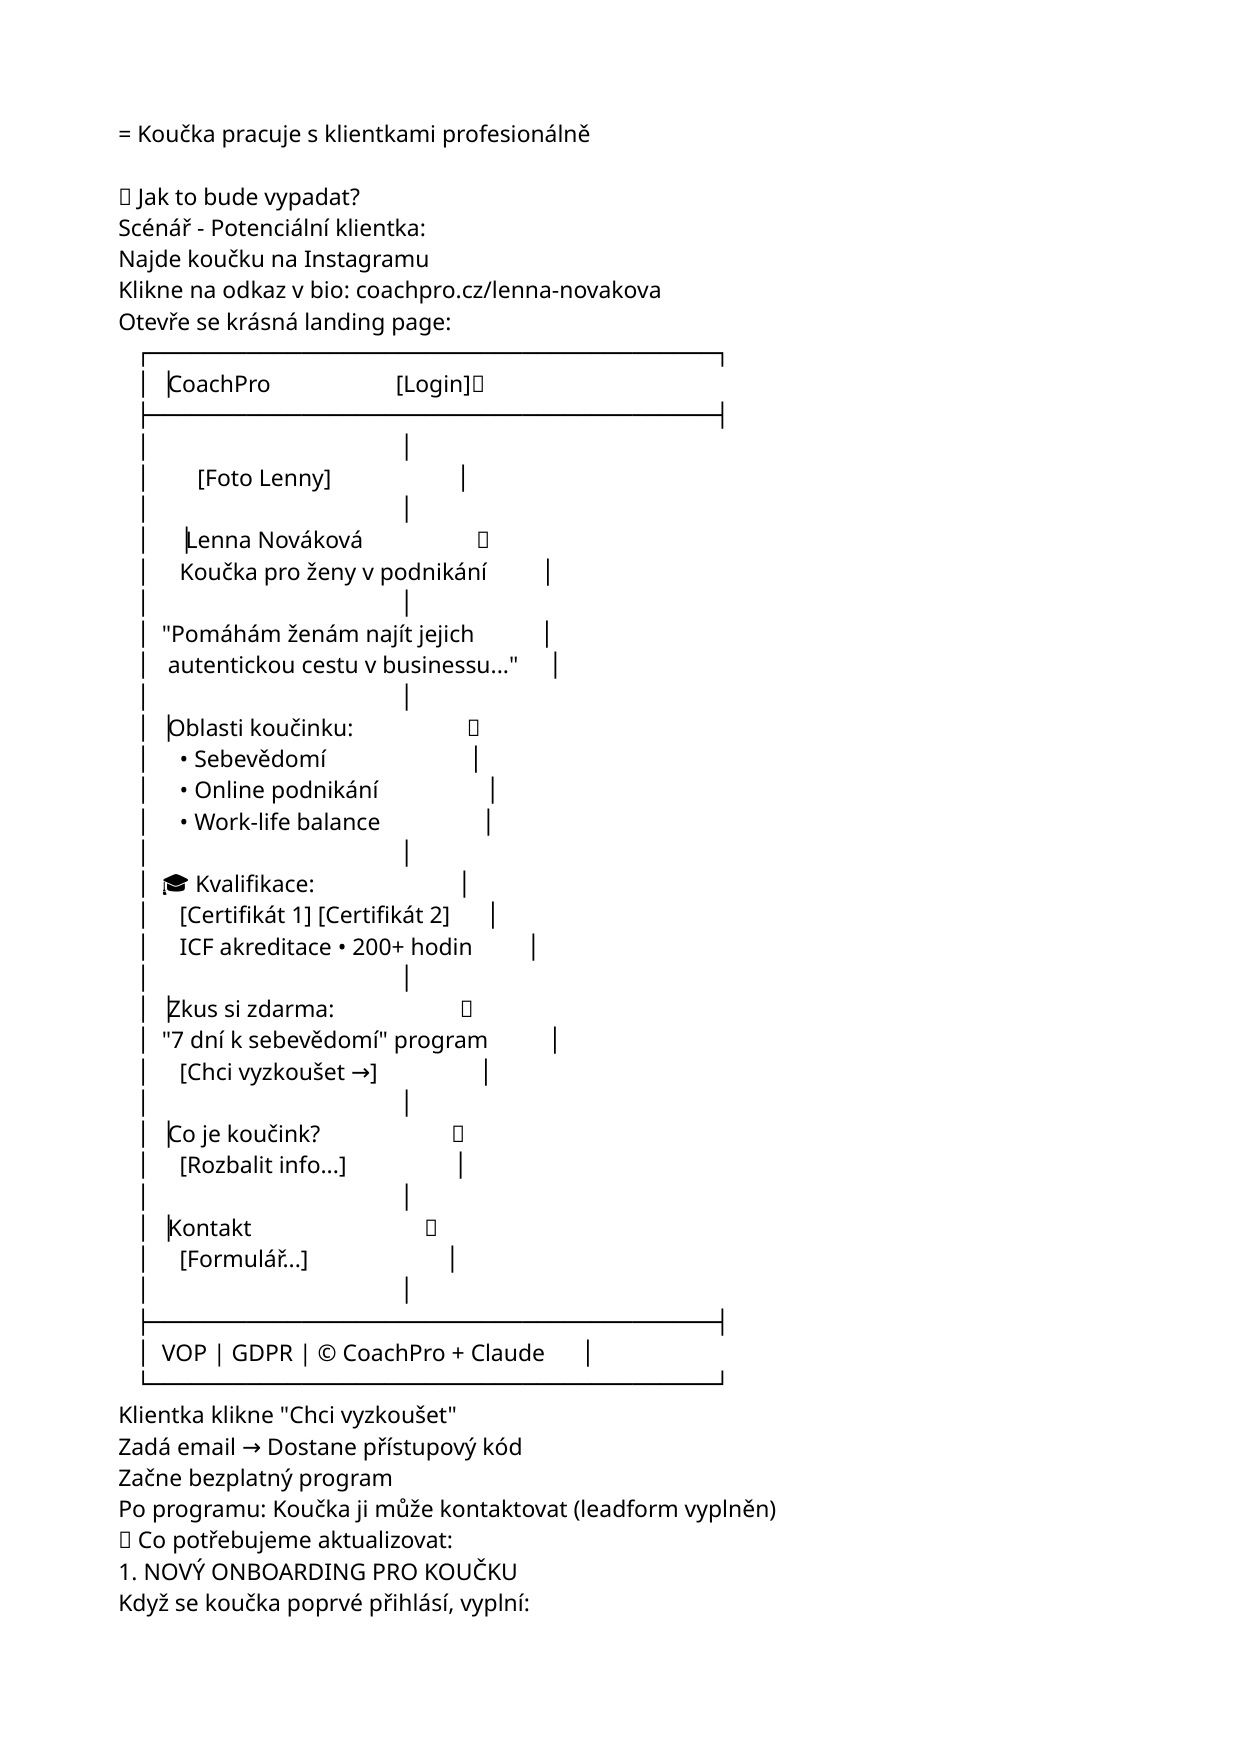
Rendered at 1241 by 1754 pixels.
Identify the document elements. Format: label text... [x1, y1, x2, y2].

text │ [Chci vyzkoušet →] │ [118, 1056, 1122, 1087]
text │ │ [118, 1274, 1122, 1306]
text │ ✨ Oblasti koučinku: │ [118, 712, 1122, 743]
text │ • Online podnikání │ [118, 774, 1122, 806]
text Zadá email → Dostane přístupový kód [118, 1431, 1122, 1462]
text │ [Formulář...] │ [118, 1243, 1122, 1274]
text ├─────────────────────────────────────────┤ [118, 1306, 1122, 1337]
text │ 💬 Kontakt │ [118, 1212, 1122, 1243]
text │ │ [118, 493, 1122, 524]
text │ │ [118, 837, 1122, 868]
text │ │ [118, 962, 1122, 993]
text └─────────────────────────────────────────┘ [118, 1368, 1122, 1399]
text Scénář - Potenciální klientka: [118, 212, 1122, 243]
text │ • Work-life balance │ [118, 806, 1122, 837]
text │ 🎁 Zkus si zdarma: │ [118, 993, 1122, 1024]
text │ │ [118, 587, 1122, 618]
text │ [Rozbalit info...] │ [118, 1149, 1122, 1181]
text │ 📖 Co je koučink? │ [118, 1118, 1122, 1149]
text │ autentickou cestu v businessu..." │ [118, 649, 1122, 681]
text │ ICF akreditace • 200+ hodin │ [118, 931, 1122, 962]
text ├─────────────────────────────────────────┤ [118, 399, 1122, 431]
text │ │ [118, 431, 1122, 462]
text 🎯 Co potřebujeme aktualizovat: [118, 1524, 1122, 1556]
text │ │ [118, 681, 1122, 712]
text │ VOP | GDPR | © CoachPro + Claude │ [118, 1337, 1122, 1368]
text Po programu: Koučka ji může kontaktovat (leadform vyplněn) [118, 1493, 1122, 1524]
text │ [Foto Lenny] │ [118, 462, 1122, 493]
text │ │ [118, 1087, 1122, 1118]
text Začne bezplatný program [118, 1462, 1122, 1493]
text Klientka klikne "Chci vyzkoušet" [118, 1399, 1122, 1431]
text 1. NOVÝ ONBOARDING PRO KOUČKU [118, 1556, 1122, 1587]
text Otevře se krásná landing page: [118, 306, 1122, 337]
text │ "7 dní k sebevědomí" program │ [118, 1024, 1122, 1056]
text = Koučka pracuje s klientkami profesionálně [118, 118, 1122, 149]
text │ 🌿 CoachPro [Login]│ [118, 368, 1122, 399]
text Když se koučka poprvé přihlásí, vyplní: [118, 1587, 1122, 1618]
text │ • Sebevědomí │ [118, 743, 1122, 774]
text │ │ [118, 1181, 1122, 1212]
text Najde koučku na Instagramu [118, 243, 1122, 274]
text │ 🎓 Kvalifikace: │ [118, 868, 1122, 899]
text 🎨 Jak to bude vypadat? [118, 181, 1122, 212]
text │ Koučka pro ženy v podnikání │ [118, 556, 1122, 587]
text │ 💚 Lenna Nováková │ [118, 524, 1122, 556]
text Klikne na odkaz v bio: coachpro.cz/lenna-novakova [118, 274, 1122, 306]
text ┌─────────────────────────────────────────┐ [118, 337, 1122, 368]
text │ [Certifikát 1] [Certifikát 2] │ [118, 899, 1122, 931]
text │ "Pomáhám ženám najít jejich │ [118, 618, 1122, 649]
